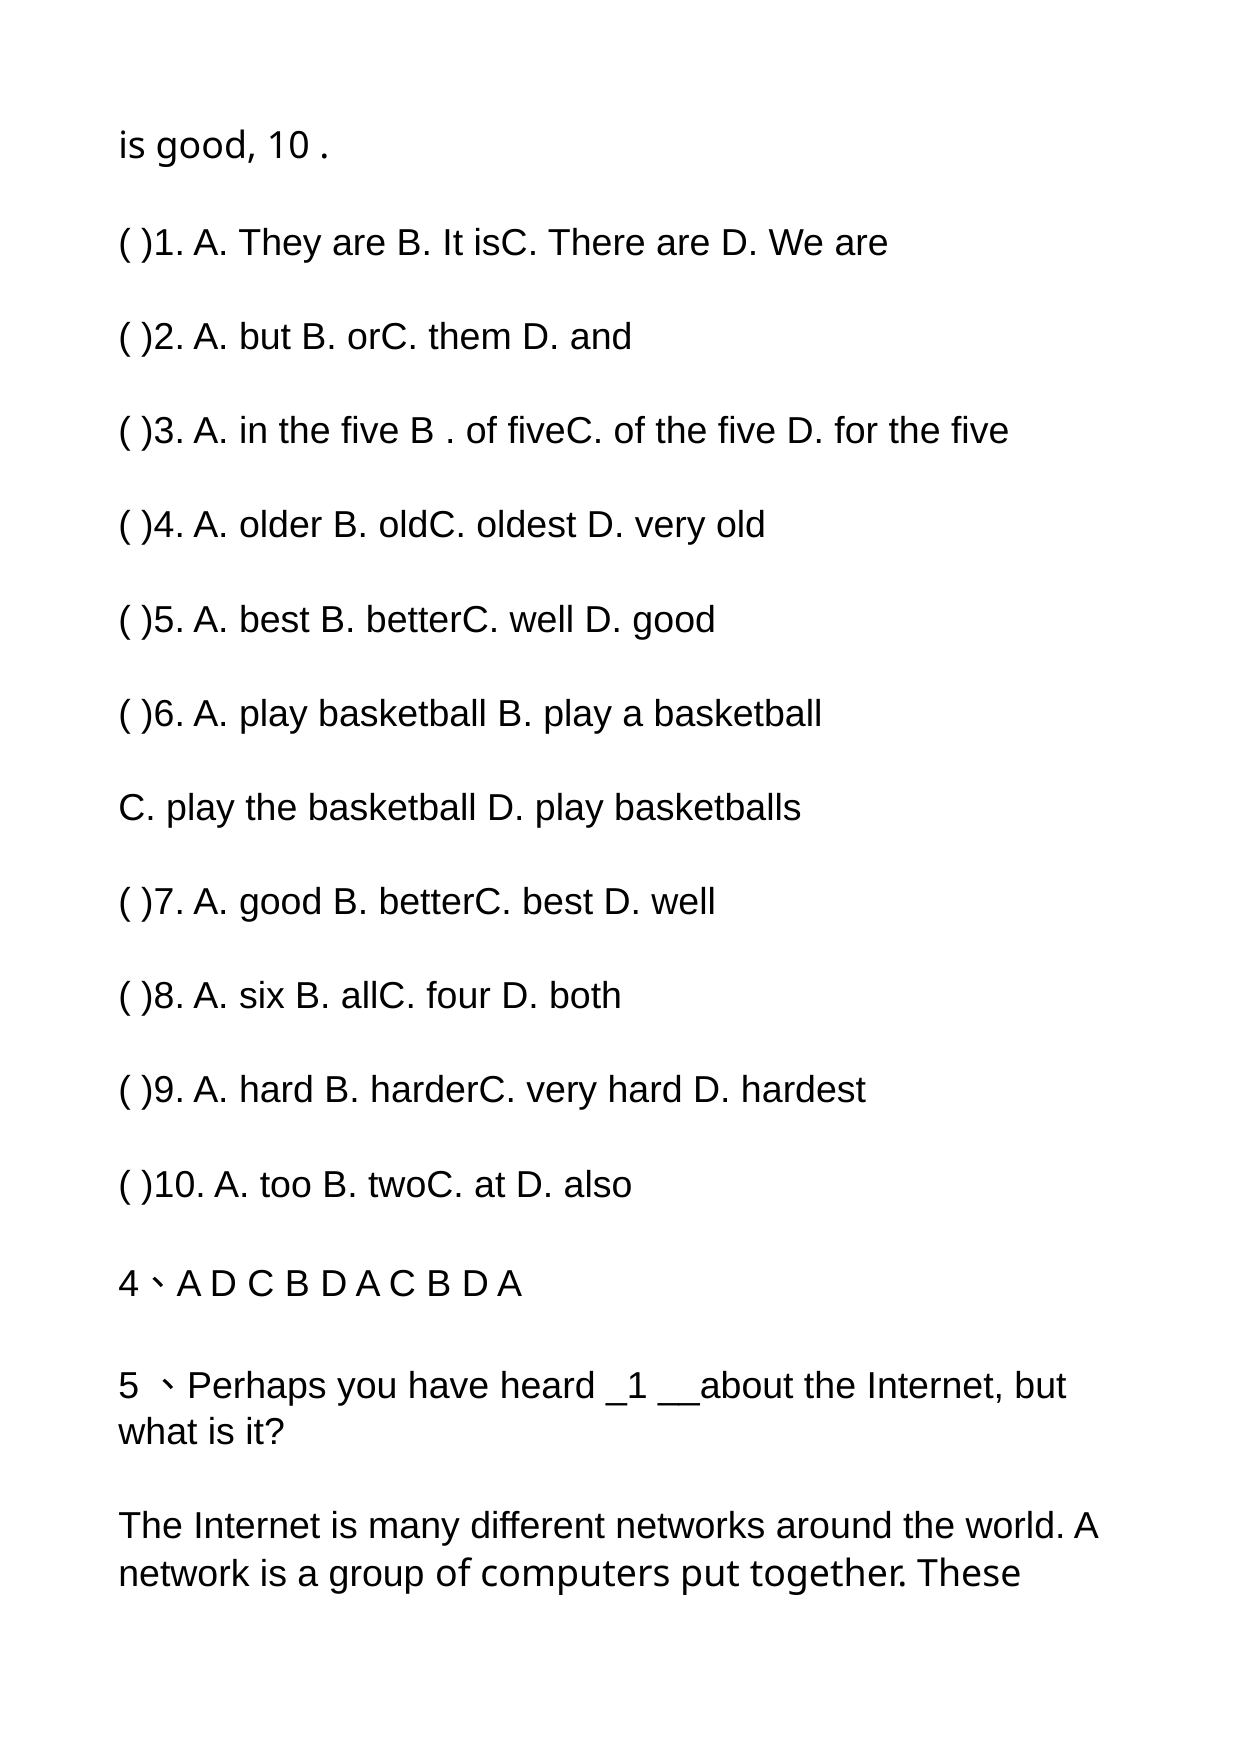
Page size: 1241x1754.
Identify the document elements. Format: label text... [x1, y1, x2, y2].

text ( )8. A. six B. allC. four D. both [118, 973, 1122, 1017]
text ( )4. A. older B. oldC. oldest D. very old [118, 503, 1122, 546]
text C. play the basketball D. play basketballs [118, 785, 1122, 828]
text 5 、Perhaps you have heard _1 __about the Internet, but what is it? [118, 1358, 1122, 1452]
text ( )5. A. best B. betterC. well D. good [118, 597, 1122, 640]
text 4、A D C B D A C B D A [118, 1256, 1122, 1307]
text ( )2. A. but B. orC. them D. and [118, 314, 1122, 357]
text ( )9. A. hard B. harderC. very hard D. hardest [118, 1068, 1122, 1111]
text ( )3. A. in the five B . of fiveC. of the five D. for the five [118, 408, 1122, 452]
text ( )10. A. too B. twoC. at D. also [118, 1162, 1122, 1205]
text is good, 10 . [118, 118, 1122, 169]
text The Internet is many different networks around the world. A network is a group of computers put together. These [118, 1503, 1122, 1597]
text ( )7. A. good B. betterC. best D. well [118, 879, 1122, 922]
text ( )1. A. They are B. It isC. There are D. We are [118, 220, 1122, 263]
text ( )6. A. play basketball B. play a basketball [118, 691, 1122, 734]
